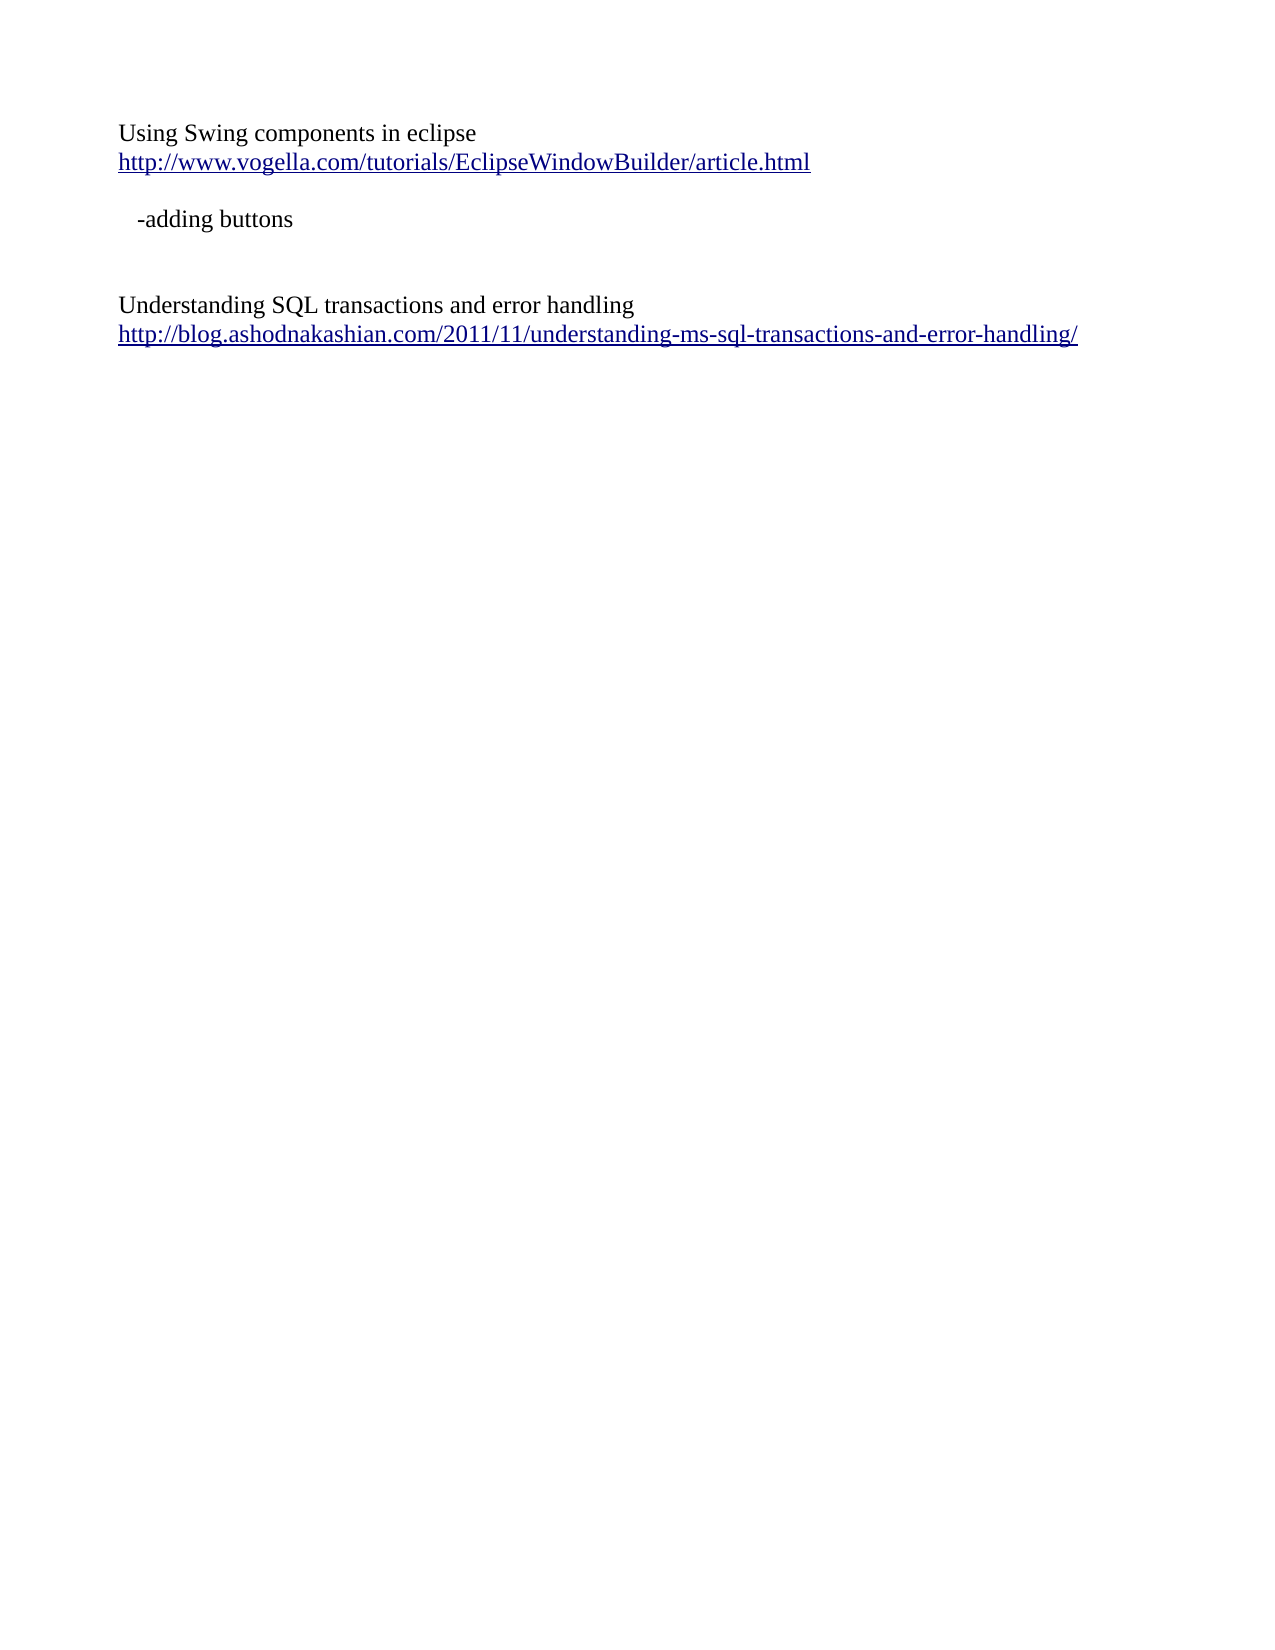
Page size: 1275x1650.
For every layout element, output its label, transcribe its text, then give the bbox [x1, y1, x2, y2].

text http://blog.ashodnakashian.com/2011/11/understanding-ms-sql-transactions-and-error-handling/ [118, 319, 1157, 348]
text Using Swing components in eclipse http://www.vogella.com/tutorials/EclipseWindowBuilder/article.html [118, 118, 1157, 176]
text -adding buttons [118, 204, 1157, 233]
text Understanding SQL transactions and error handling [118, 291, 1157, 319]
